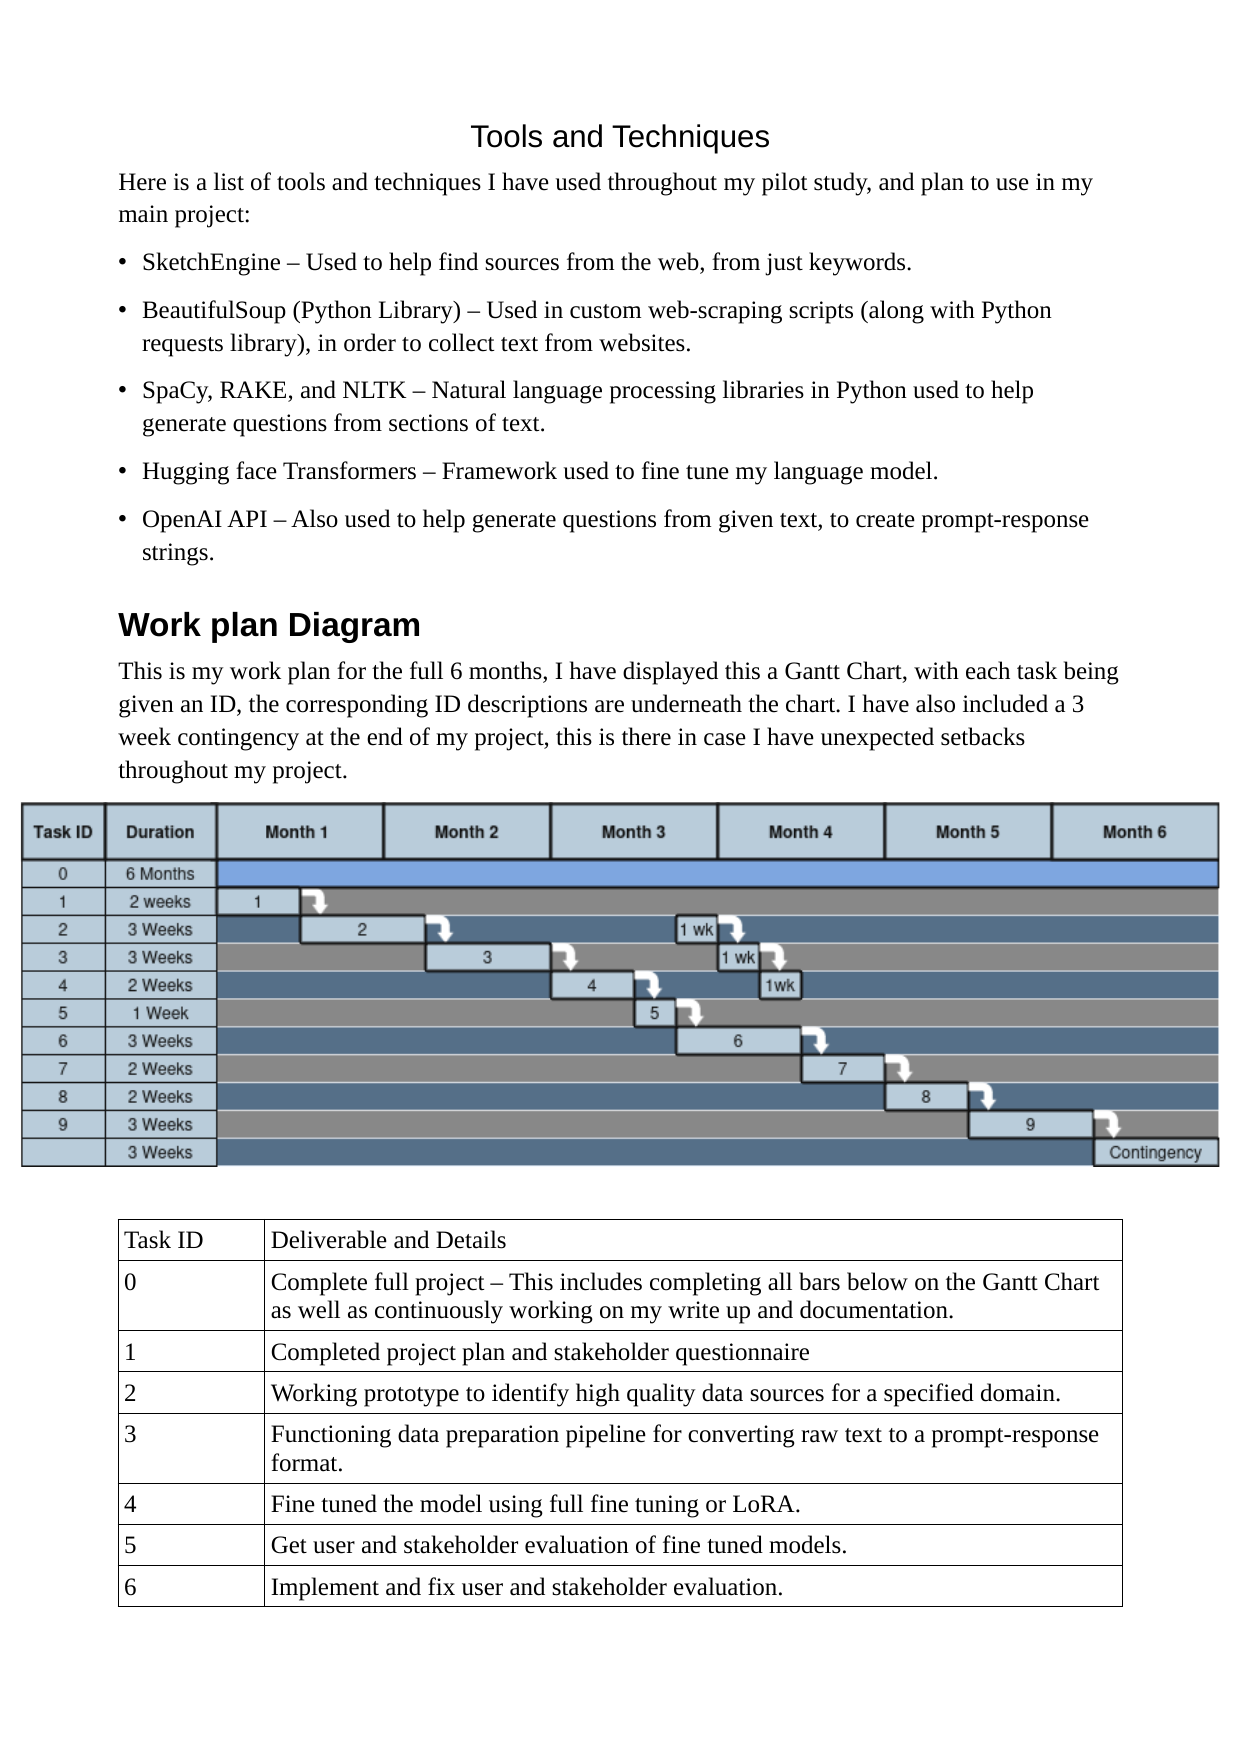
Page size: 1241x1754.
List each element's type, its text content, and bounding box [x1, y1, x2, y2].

table_cell Working prototype to identify high quality data sources for a specified domain. [265, 1372, 1122, 1412]
table_cell Functioning data preparation pipeline for converting raw text to a prompt-response format. [265, 1414, 1122, 1482]
subtitle Tools and Techniques [118, 118, 1122, 154]
subtitle Work plan Diagram [118, 605, 1122, 643]
table_cell 5 [119, 1525, 264, 1565]
table_cell Get user and stakeholder evaluation of fine tuned models. [265, 1525, 1122, 1565]
table_header Task ID [119, 1220, 264, 1260]
text This is my work plan for the full 6 months, I have displayed this a Gantt Chart, with each task being given an ID, the corresponding ID descriptions are underneath the chart. I have also included a 3 week contingency at the end of my project, this is there in case I have unexpected setbacks throughout my project. [118, 656, 1122, 784]
table_cell Completed project plan and stakeholder questionnaire [265, 1331, 1122, 1371]
table_cell Implement and fix user and stakeholder evaluation. [265, 1566, 1122, 1606]
list Hugging face Transformers – Framework used to fine tune my language model. [118, 456, 1122, 485]
table_cell Complete full project – This includes completing all bars below on the Gantt Chart as well as continuously working on my write up and documentation. [265, 1261, 1122, 1330]
table_cell 2 [119, 1372, 264, 1412]
table_cell 4 [119, 1484, 264, 1524]
list OpenAI API – Also used to help generate questions from given text, to create prompt-response strings. [118, 504, 1122, 565]
list SpaCy, RAKE, and NLTK – Natural language processing libraries in Python used to help generate questions from sections of text. [118, 375, 1122, 437]
list BeautifulSoup (Python Library) – Used in custom web-scraping scripts (along with Python requests library), in order to collect text from websites. [118, 295, 1122, 357]
table_cell 0 [119, 1261, 264, 1330]
table_cell 3 [119, 1414, 264, 1482]
picture [20, 802, 1220, 1167]
table_cell Fine tuned the model using full fine tuning or LoRA. [265, 1484, 1122, 1524]
table_header Deliverable and Details [265, 1220, 1122, 1260]
text Here is a list of tools and techniques I have used throughout my pilot study, and plan to use in my main project: [118, 167, 1122, 228]
table_cell 6 [119, 1566, 264, 1606]
table_cell 1 [119, 1331, 264, 1371]
list SketchEngine – Used to help find sources from the web, from just keywords. [118, 247, 1122, 276]
